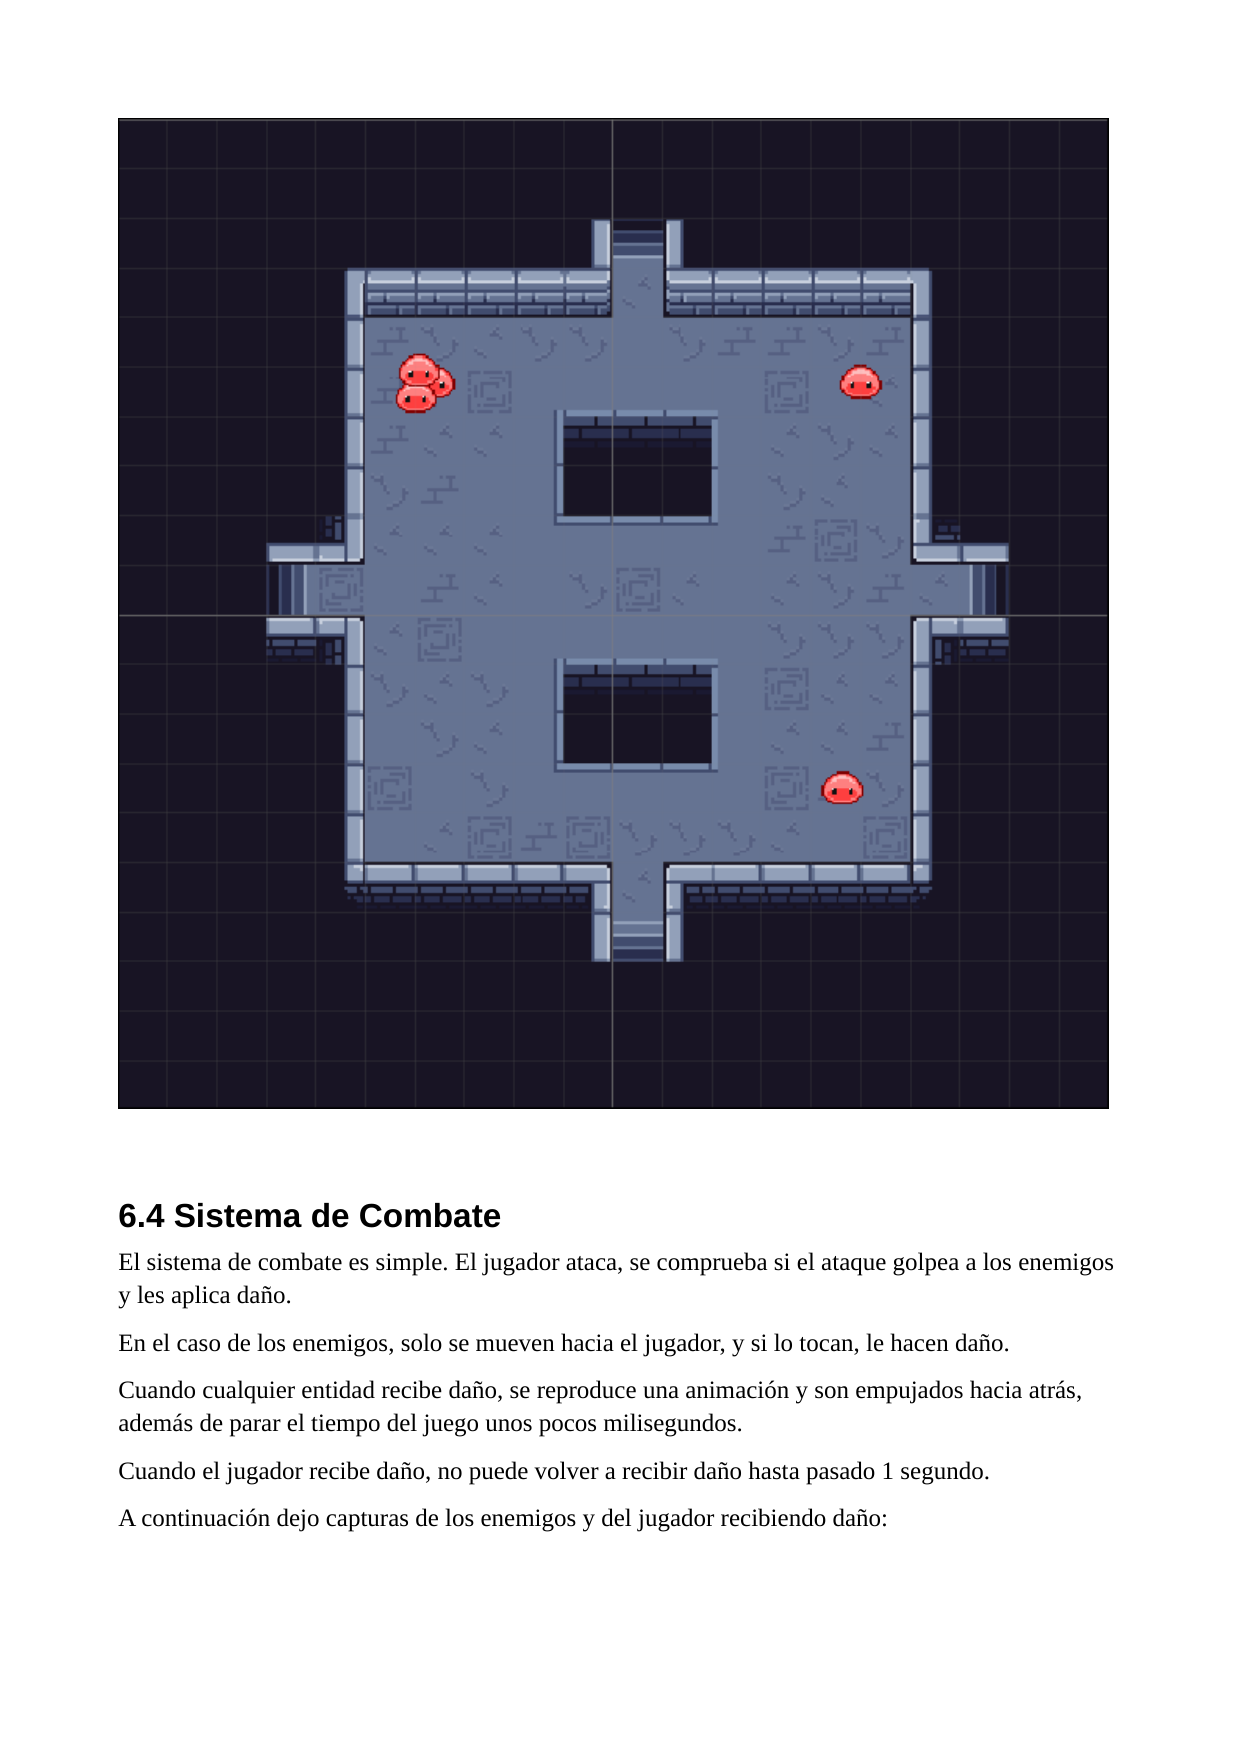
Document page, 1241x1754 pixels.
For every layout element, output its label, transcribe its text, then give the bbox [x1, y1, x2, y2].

text Cuando cualquier entidad recibe daño, se reproduce una animación y son empujados hacia atrás, además de parar el tiempo del juego unos pocos milisegundos. [118, 1375, 1122, 1437]
text El sistema de combate es simple. El jugador ataca, se comprueba si el ataque golpea a los enemigos y les aplica daño. [118, 1247, 1122, 1309]
text A continuación dejo capturas de los enemigos y del jugador recibiendo daño: [118, 1503, 1122, 1532]
text En el caso de los enemigos, solo se mueven hacia el jugador, y si lo tocan, le hacen daño. [118, 1328, 1122, 1356]
picture [118, 118, 1109, 1109]
subtitle 6.4 Sistema de Combate [118, 1196, 1122, 1234]
text Cuando el jugador recibe daño, no puede volver a recibir daño hasta pasado 1 segundo. [118, 1456, 1122, 1484]
